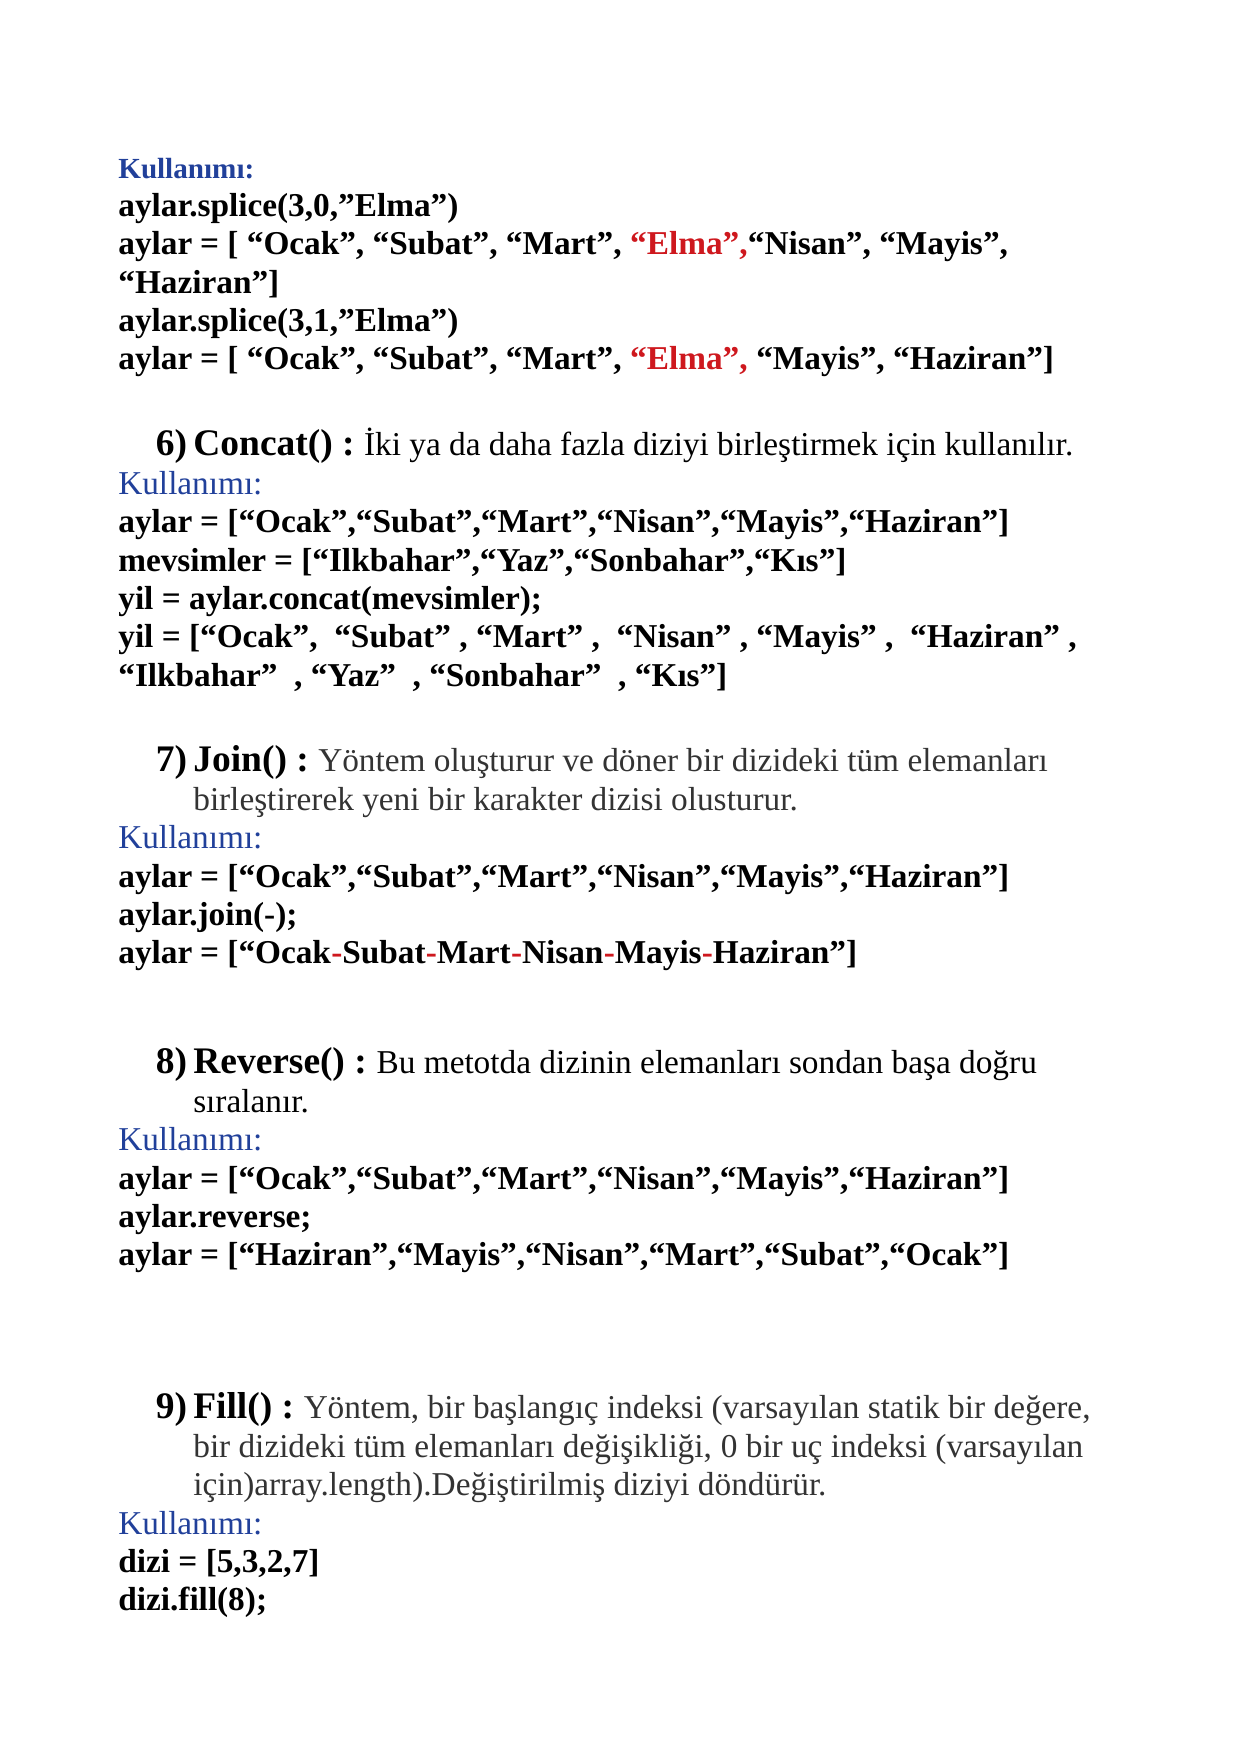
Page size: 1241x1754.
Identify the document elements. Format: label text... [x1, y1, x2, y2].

text aylar = [ “Ocak”, “Subat”, “Mart”, “Elma”,“Nisan”, “Mayis”, “Haziran”] [118, 223, 1122, 300]
text Kullanımı: [118, 818, 1122, 856]
text aylar.splice(3,1,”Elma”) [118, 300, 1122, 338]
list Reverse() : Bu metotda dizinin elemanları sondan başa doğru sıralanır. [156, 1038, 1122, 1119]
text aylar = [ “Ocak”, “Subat”, “Mart”, “Elma”, “Mayis”, “Haziran”] [118, 338, 1122, 377]
text aylar.join(-); [118, 894, 1122, 933]
list Concat() : İki ya da daha fazla diziyi birleştirmek için kullanılır. [156, 420, 1122, 463]
text Kullanımı: [118, 463, 1122, 501]
text yil = aylar.concat(mevsimler); [118, 578, 1122, 616]
text aylar.reverse; [118, 1196, 1122, 1234]
text mevsimler = [“Ilkbahar”,“Yaz”,“Sonbahar”,“Kıs”] [118, 540, 1122, 578]
text yil = [“Ocak”, “Subat” , “Mart” , “Nisan” , “Mayis” , “Haziran” , “Ilkbahar” , “Yaz” , “Sonbahar” , “Kıs”] [118, 616, 1122, 693]
text Kullanımı: [118, 1503, 1122, 1541]
text aylar = [“Ocak-Subat-Mart-Nisan-Mayis-Haziran”] [118, 933, 1122, 971]
text Kullanımı: [118, 152, 1122, 185]
text aylar.splice(3,0,”Elma”) [118, 185, 1122, 223]
text Kullanımı: [118, 1119, 1122, 1158]
text aylar = [“Haziran”,“Mayis”,“Nisan”,“Mart”,“Subat”,“Ocak”] [118, 1234, 1122, 1273]
list Join() : Yöntem oluşturur ve döner bir dizideki tüm elemanları birleştirerek yeni bir karakter dizisi olusturur. [156, 736, 1122, 818]
text dizi = [5,3,2,7] [118, 1541, 1122, 1579]
text dizi.fill(8); [118, 1579, 1122, 1618]
text aylar = [“Ocak”,“Subat”,“Mart”,“Nisan”,“Mayis”,“Haziran”] [118, 856, 1122, 894]
text aylar = [“Ocak”,“Subat”,“Mart”,“Nisan”,“Mayis”,“Haziran”] [118, 1158, 1122, 1196]
list Fill() : Yöntem, bir başlangıç indeksi (varsayılan statik bir değere, bir dizideki tüm elemanları değişikliği, 0 bir uç indeksi (varsayılan için)array.length).Değiştirilmiş diziyi döndürür. [156, 1383, 1122, 1503]
text aylar = [“Ocak”,“Subat”,“Mart”,“Nisan”,“Mayis”,“Haziran”] [118, 501, 1122, 540]
